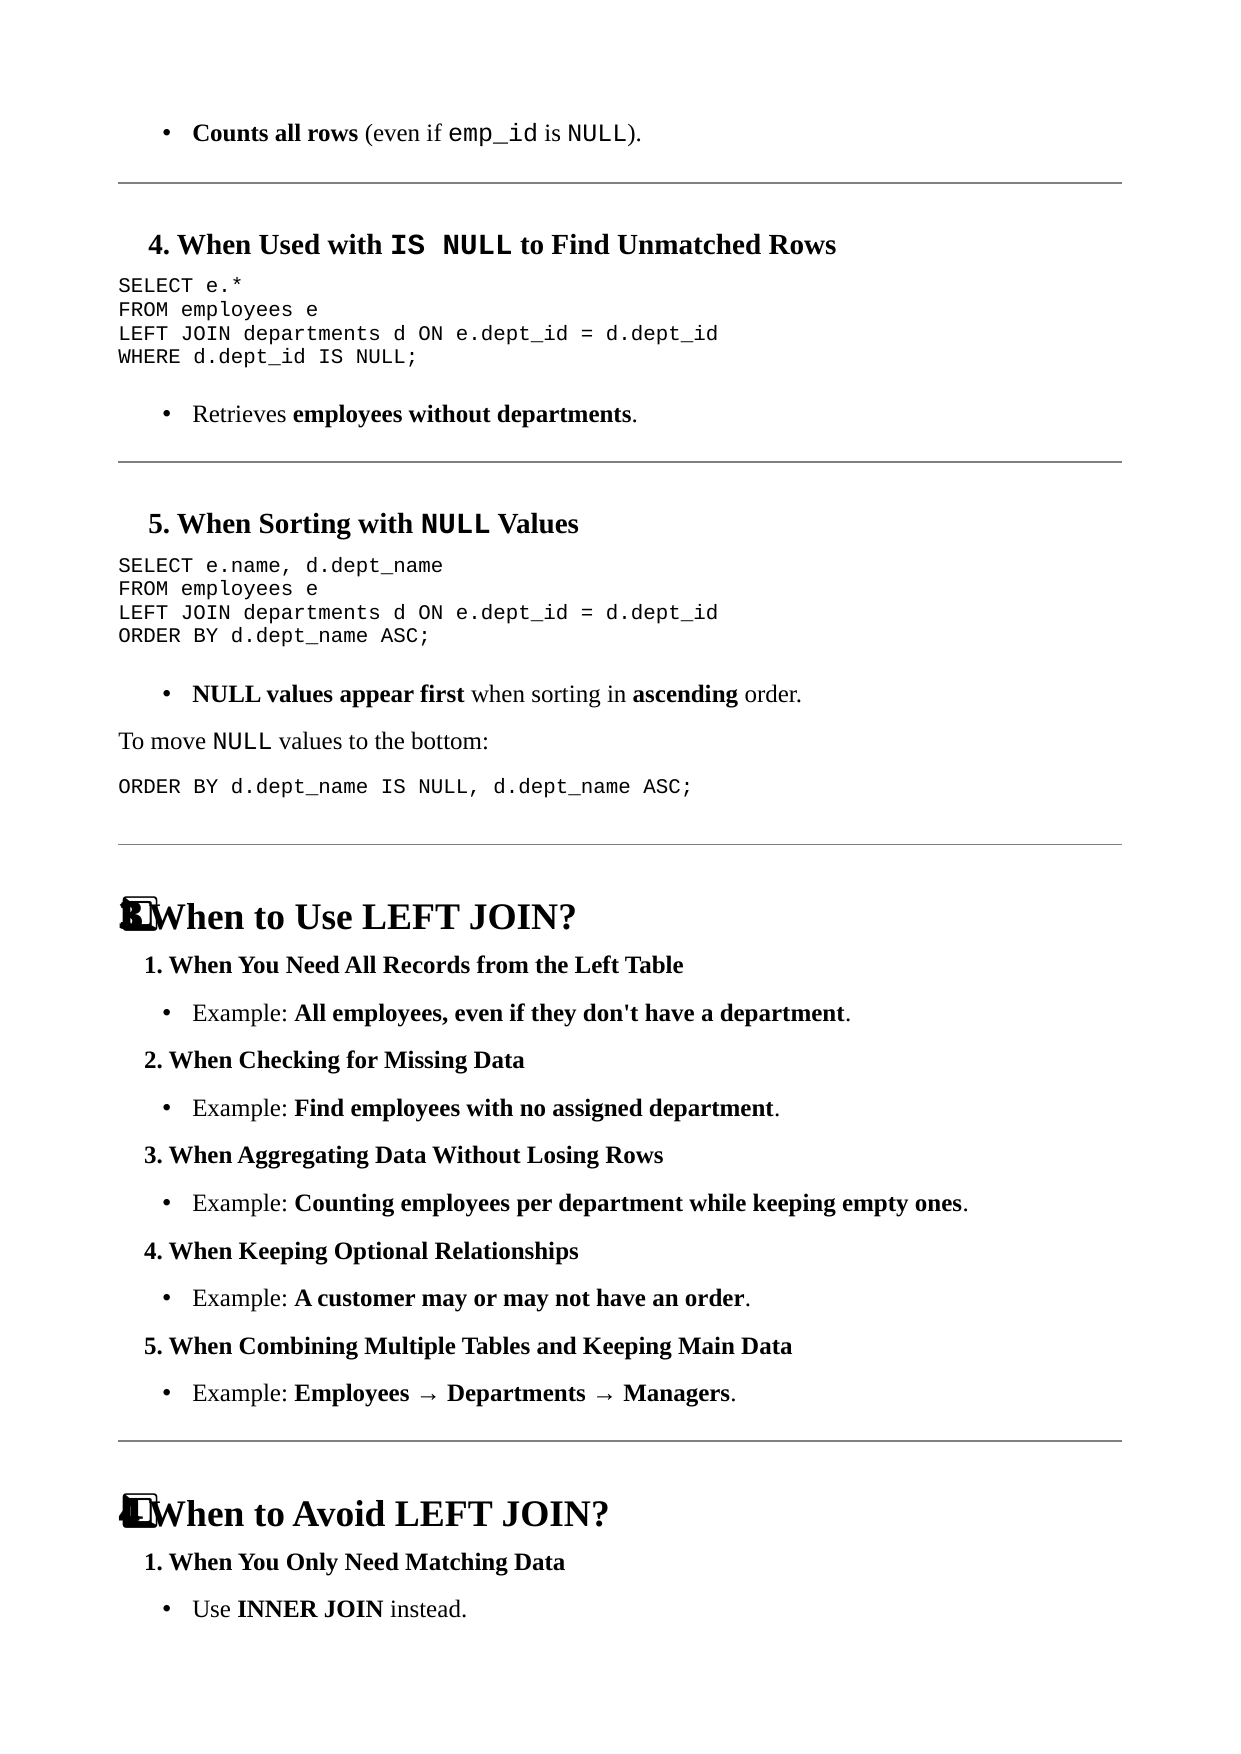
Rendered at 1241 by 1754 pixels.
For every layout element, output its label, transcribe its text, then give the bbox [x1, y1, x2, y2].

subtitle 3️⃣ When to Use LEFT JOIN? [118, 894, 1122, 938]
text ❌ 1. When You Only Need Matching Data [118, 1547, 1122, 1576]
text FROM employees e [118, 299, 1122, 323]
text FROM employees e [118, 578, 1122, 602]
text ✅ 1. When You Need All Records from the Left Table [118, 950, 1122, 979]
subtitle ✅ 5. When Sorting with NULL Values [118, 506, 1122, 542]
text SELECT e.* [118, 276, 1122, 299]
text ✅ 3. When Aggregating Data Without Losing Rows [118, 1141, 1122, 1169]
list Use INNER JOIN instead. [162, 1594, 1122, 1623]
list Example: Find employees with no assigned department. [162, 1093, 1122, 1122]
text LEFT JOIN departments d ON e.dept_id = d.dept_id [118, 602, 1122, 626]
list Example: Employees → Departments → Managers. [162, 1378, 1122, 1407]
list Example: Counting employees per department while keeping empty ones. [162, 1188, 1122, 1217]
text WHERE d.dept_id IS NULL; [118, 346, 1122, 370]
text ✅ 4. When Keeping Optional Relationships [118, 1236, 1122, 1264]
list Counts all rows (even if emp_id is NULL). [162, 118, 1122, 149]
text ORDER BY d.dept_name ASC; [118, 626, 1122, 649]
text ✅ 5. When Combining Multiple Tables and Keeping Main Data [118, 1331, 1122, 1360]
text ORDER BY d.dept_name IS NULL, d.dept_name ASC; [118, 776, 1122, 800]
text ✅ 2. When Checking for Missing Data [118, 1045, 1122, 1074]
list Example: A customer may or may not have an order. [162, 1283, 1122, 1312]
list NULL values appear first when sorting in ascending order. [162, 679, 1122, 707]
subtitle ✅ 4. When Used with IS NULL to Find Unmatched Rows [118, 227, 1122, 263]
subtitle 4️⃣ When to Avoid LEFT JOIN? [118, 1491, 1122, 1534]
text SELECT e.name, d.dept_name [118, 554, 1122, 578]
list Example: All employees, even if they don't have a department. [162, 998, 1122, 1026]
text LEFT JOIN departments d ON e.dept_id = d.dept_id [118, 323, 1122, 346]
text To move NULL values to the bottom: [118, 726, 1122, 757]
list Retrieves employees without departments. [162, 399, 1122, 428]
